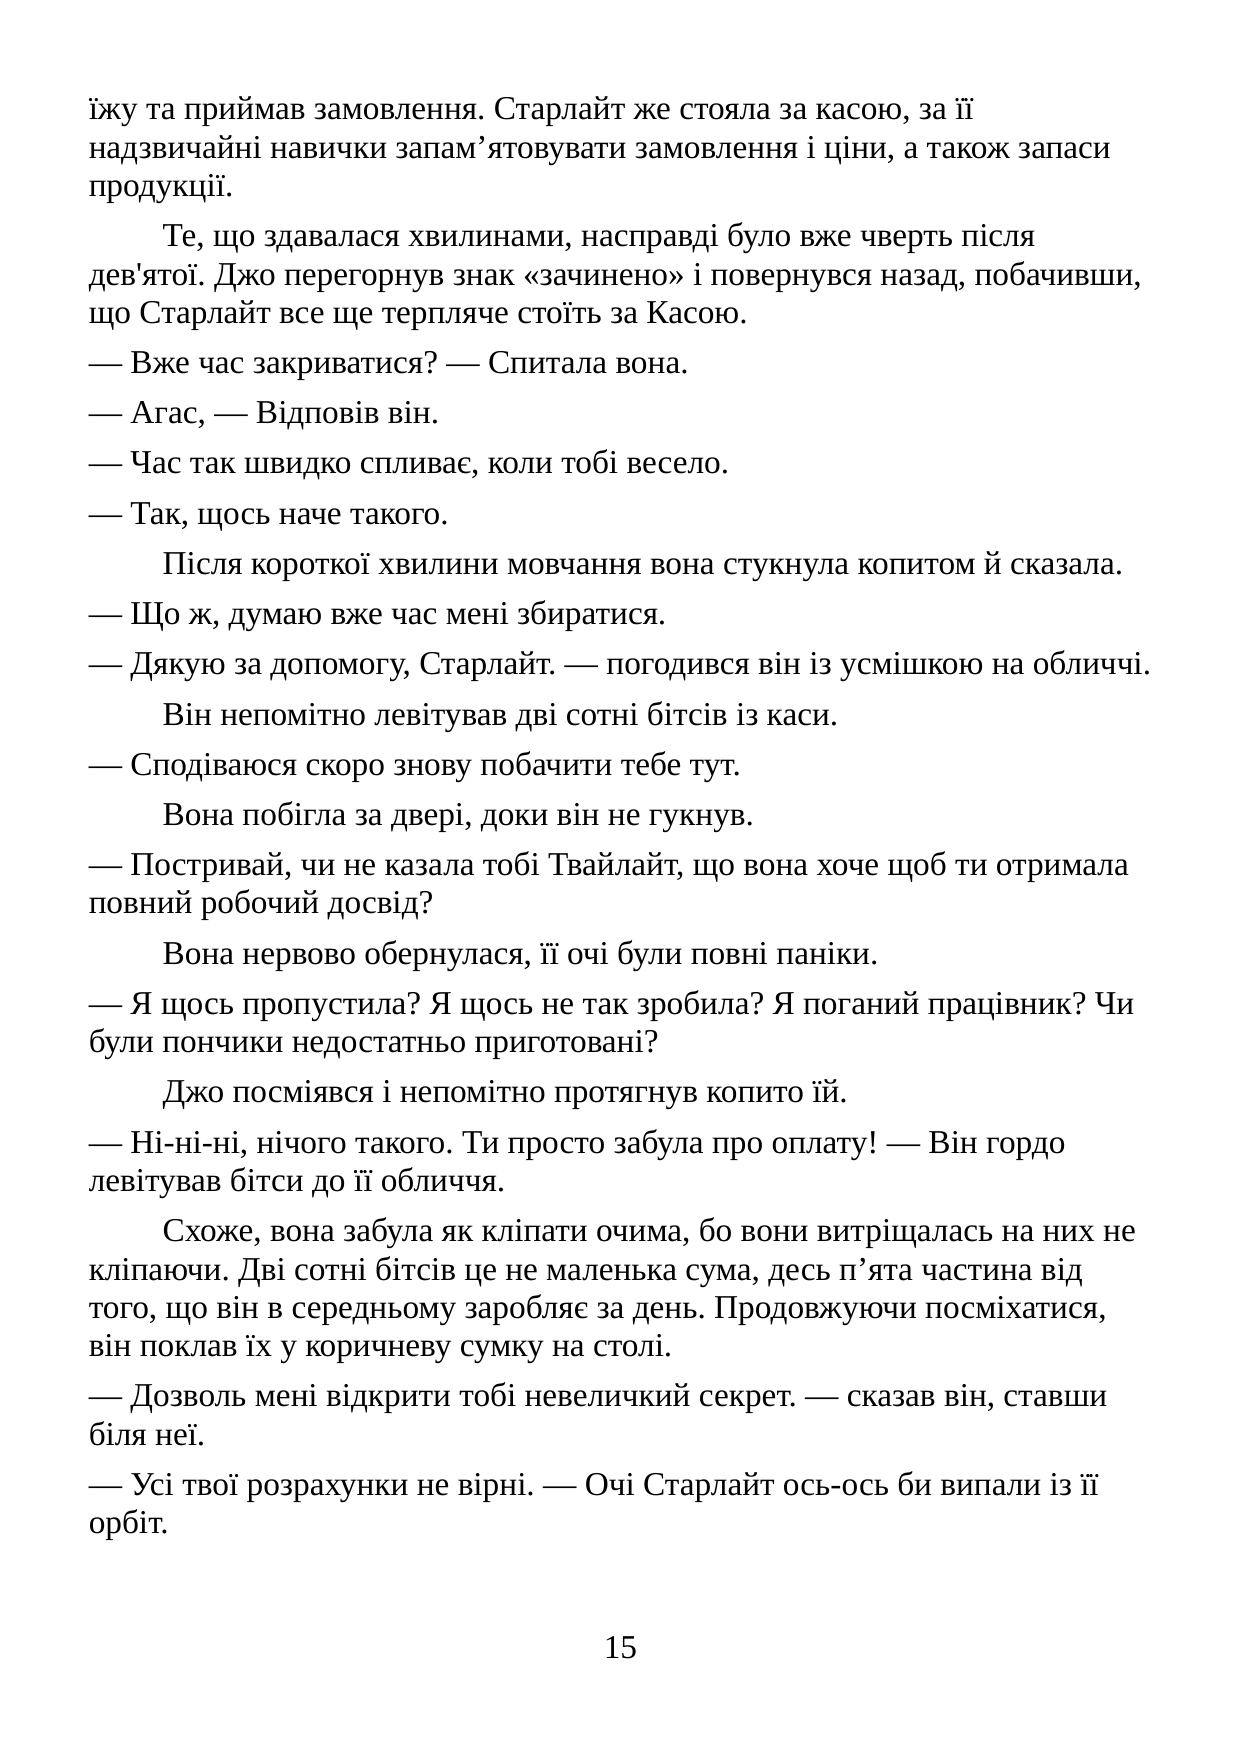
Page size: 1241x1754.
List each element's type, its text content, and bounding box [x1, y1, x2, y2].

text — Агас, — Відповів він. [88, 392, 1152, 431]
text — Усі твої розрахунки не вірні. — Очі Старлайт ось-ось би випали із її орбіт. [88, 1464, 1152, 1541]
text — Що ж, думаю вже час мені збиратися. [88, 593, 1152, 632]
text — Дякую за допомогу, Старлайт. — погодився він із усмішкою на обличчі. [88, 643, 1152, 682]
text Він непомітно левітував дві сотні бітсів із каси. [88, 694, 1152, 732]
text — Час так швидко спливає, коли тобі весело. [88, 443, 1152, 481]
text — Я щось пропустила? Я щось не так зробила? Я поганий працівник? Чи були пончики недостатньо приготовані? [88, 983, 1152, 1060]
text — Дозволь мені відкрити тобі невеличкий секрет. — сказав він, ставши біля неї. [88, 1376, 1152, 1452]
text — Так, щось наче такого. [88, 493, 1152, 531]
text Схоже, вона забула як кліпати очима, бо вони витріщалась на них не кліпаючи. Дві сотні бітсів це не маленька сума, десь п’ята частина від того, що він в середньому заробляє за день. Продовжуючи посміхатися, він поклав їх у коричневу сумку на столі. [88, 1210, 1152, 1364]
text Після короткої хвилини мовчання вона стукнула копитом й сказала. [88, 543, 1152, 581]
text — Вже час закриватися? — Спитала вона. [88, 342, 1152, 381]
text Вона нервово обернулася, її очі були повні паніки. [88, 933, 1152, 971]
text Вона побігла за двері, доки він не гукнув. [88, 794, 1152, 832]
text їжу та приймав замовлення. Старлайт же стояла за касою, за її надзвичайні навички запам’ятовувати замовлення і ціни, а також запаси продукції. [88, 88, 1152, 203]
text — Ні-ні-ні, нічого такого. Ти просто забула про оплату! — Він гордо левітував бітси до її обличчя. [88, 1122, 1152, 1198]
text Те, що здавалася хвилинами, насправді було вже чверть після дев'ятої. Джо перегорнув знак «зачинено» і повернувся назад, побачивши, що Старлайт все ще терпляче стоїть за Касою. [88, 215, 1152, 330]
text Джо посміявся і непомітно протягнув копито їй. [88, 1072, 1152, 1110]
text — Сподіваюся скоро знову побачити тебе тут. [88, 744, 1152, 782]
text — Постривай, чи не казала тобі Твайлайт, що вона хоче щоб ти отримала повний робочий досвід? [88, 844, 1152, 921]
